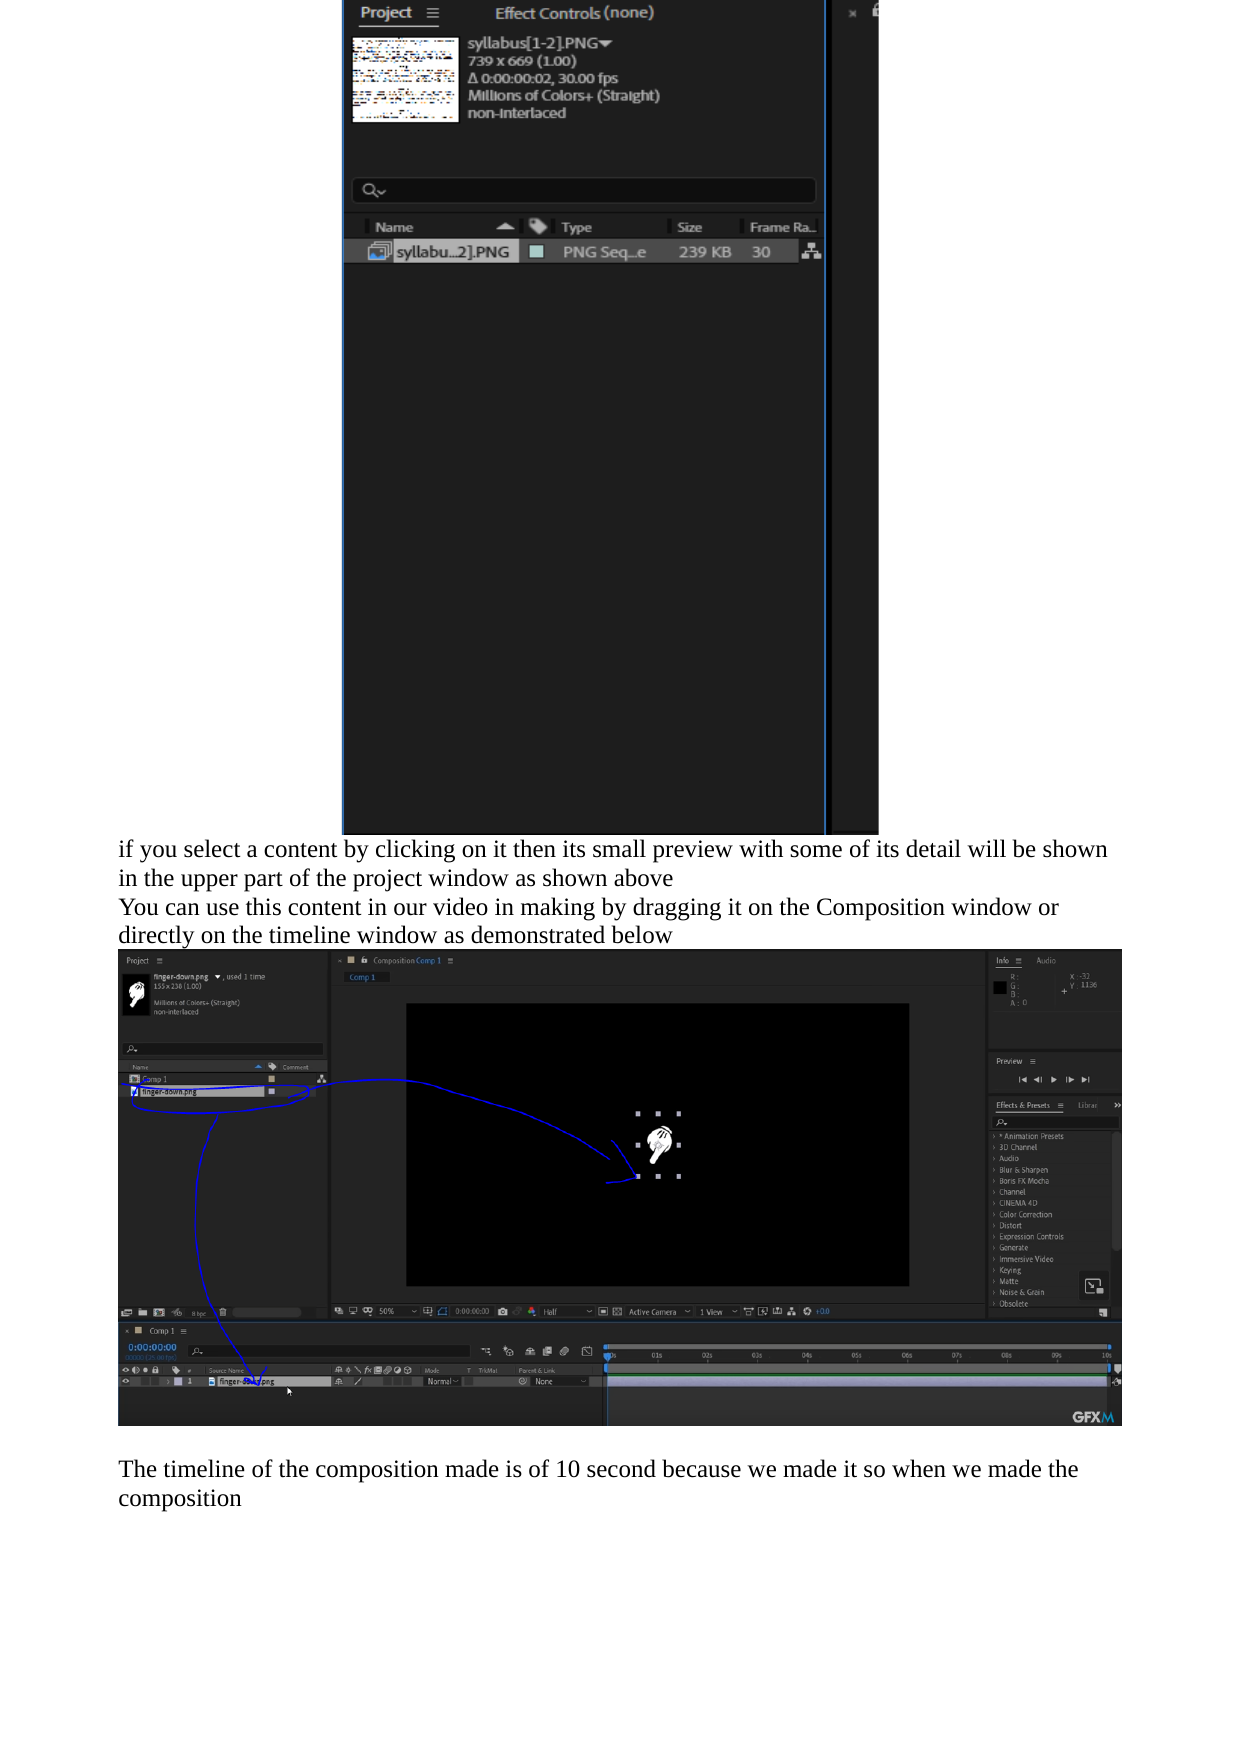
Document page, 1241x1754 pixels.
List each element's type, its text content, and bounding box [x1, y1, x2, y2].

text if you select a content by clicking on it then its small preview with some of its detail will be shown in the upper part of the project window as shown above [118, 118, 1122, 892]
text The timeline of the composition made is of 10 second because we made it so when we made the composition [118, 1454, 1122, 1512]
text You can use this content in our video in making by dragging it on the Composition window or directly on the timeline window as demonstrated below [118, 892, 1122, 949]
picture [341, 0, 879, 835]
picture [118, 949, 1122, 1426]
